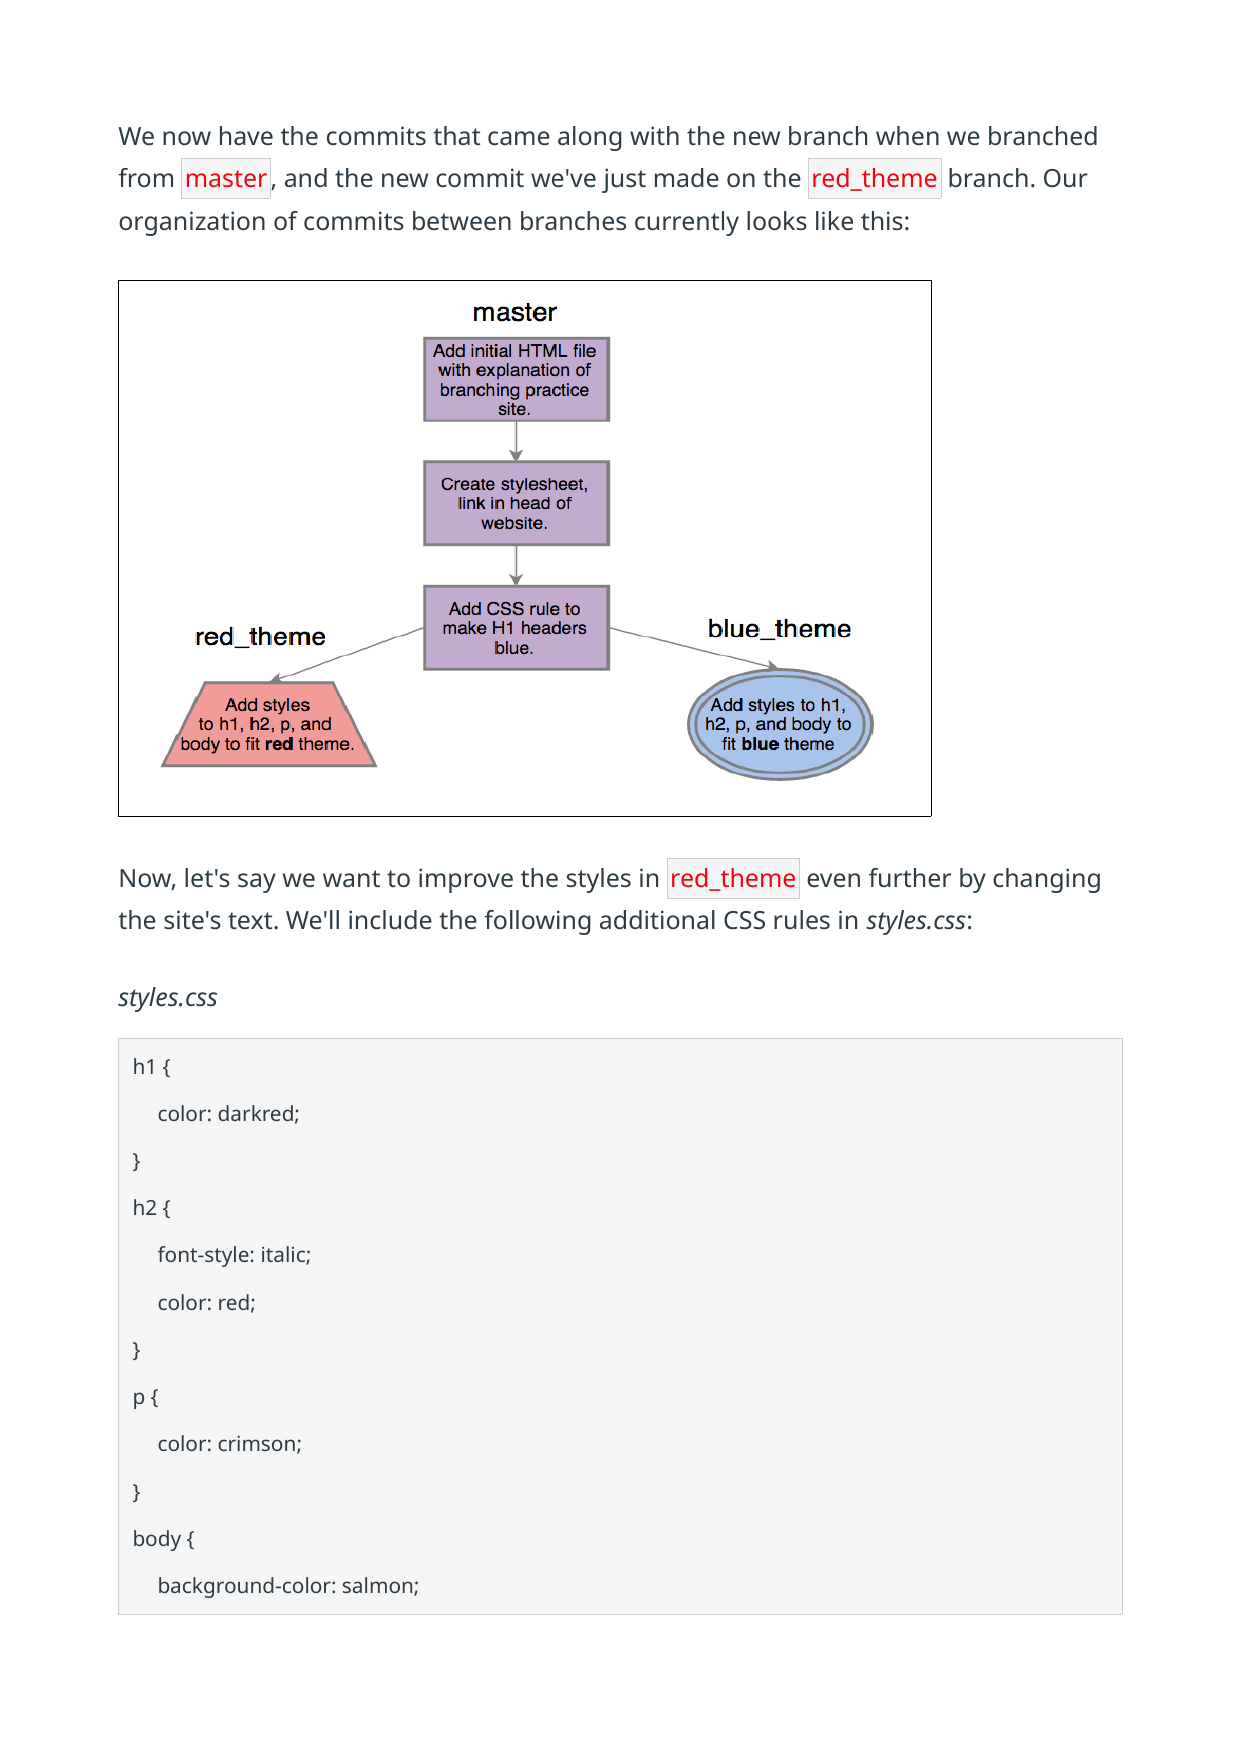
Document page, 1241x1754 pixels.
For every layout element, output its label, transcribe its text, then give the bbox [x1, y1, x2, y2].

text color: red; [119, 1274, 1122, 1316]
text We now have the commits that came along with the new branch when we branched from master, and the new commit we've just made on the red_theme branch. Our organization of commits between branches currently looks like this: [118, 118, 1122, 237]
text p { [119, 1368, 1122, 1411]
text h1 { [119, 1039, 1122, 1080]
text Now, let's say we want to improve the styles in red_theme even further by changing the site's text. We'll include the following additional CSS rules in styles.css: [118, 858, 1122, 937]
text styles.css [118, 980, 1122, 1014]
text color: crimson; [119, 1415, 1122, 1458]
text body { [119, 1510, 1122, 1552]
text } [119, 1463, 1122, 1505]
text color: darkred; [119, 1085, 1122, 1127]
picture [121, 283, 929, 813]
text font-style: italic; [119, 1226, 1122, 1269]
text } [119, 1321, 1122, 1364]
text } [119, 1132, 1122, 1175]
text background-color: salmon; [119, 1557, 1122, 1614]
text h2 { [119, 1179, 1122, 1222]
